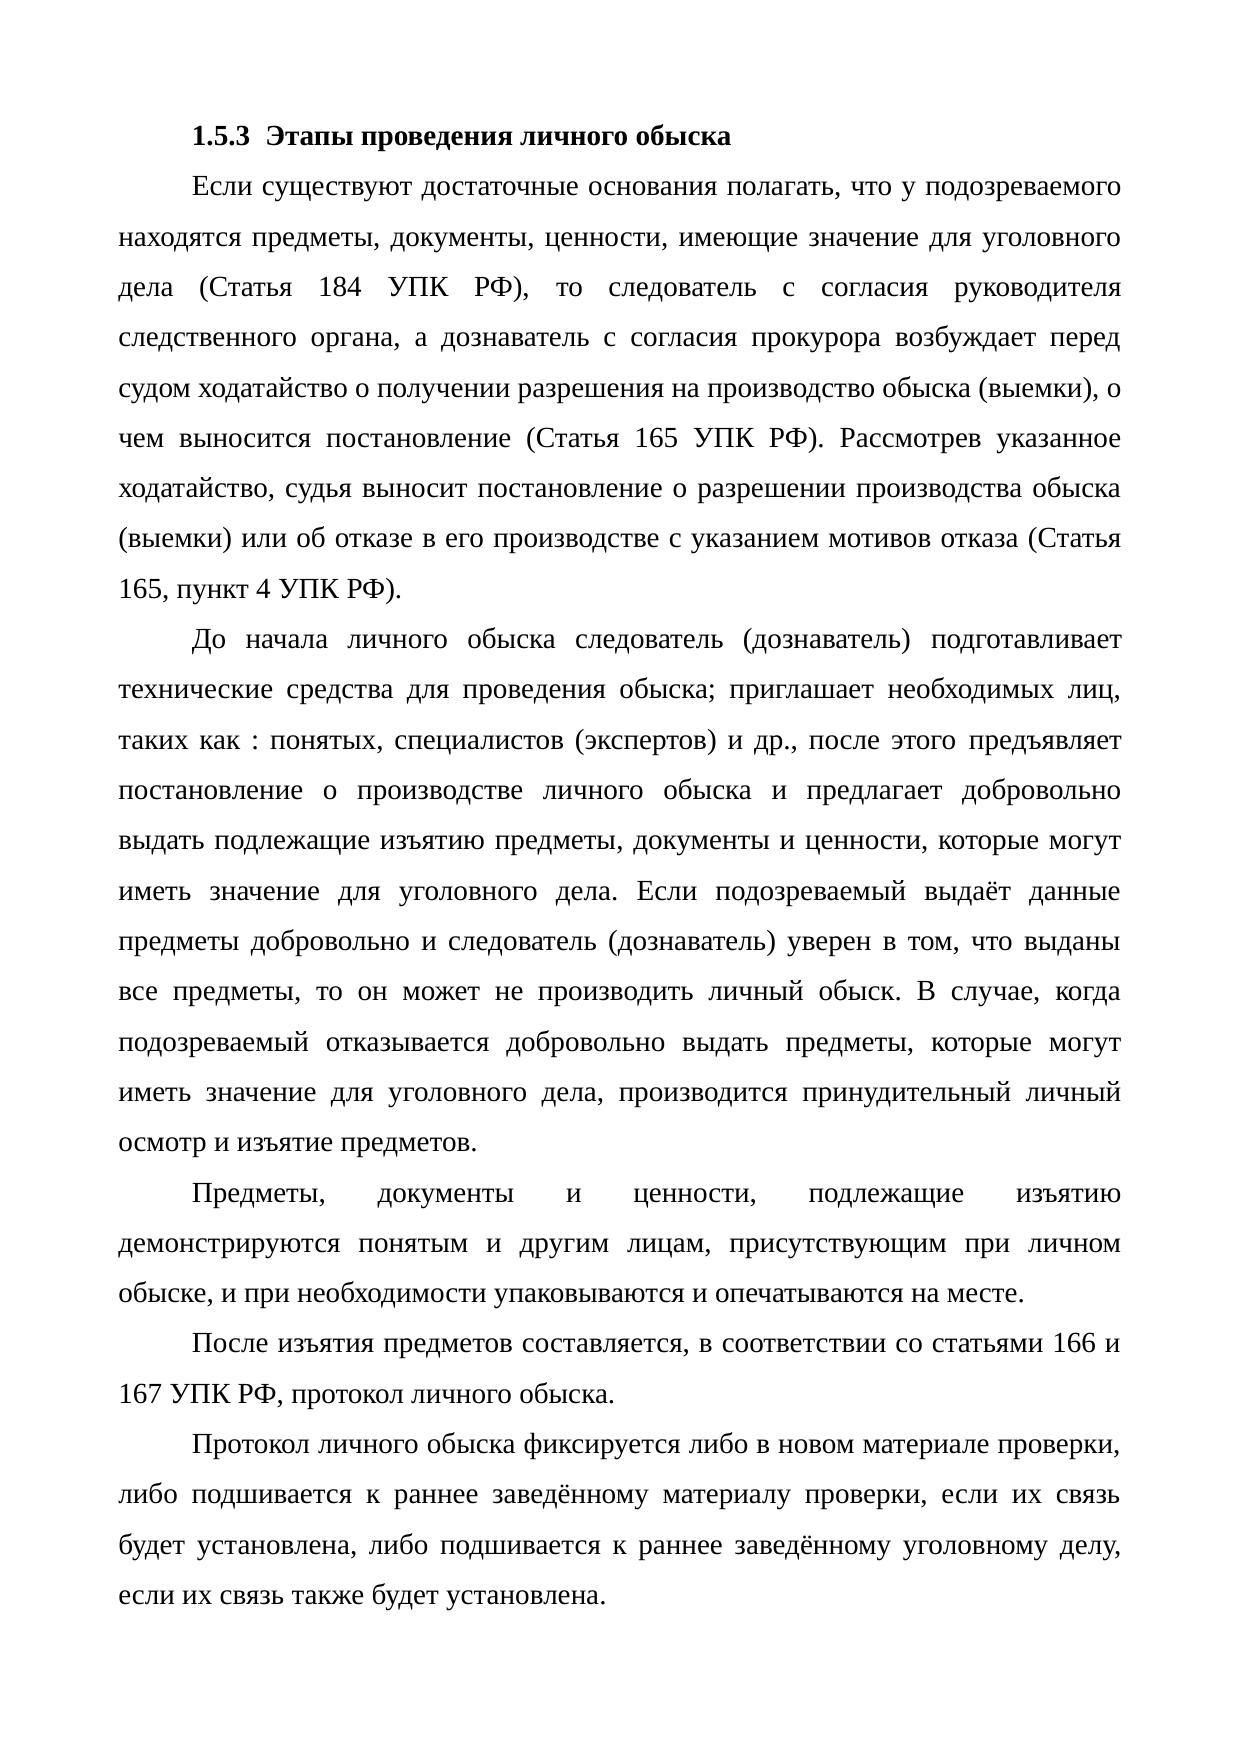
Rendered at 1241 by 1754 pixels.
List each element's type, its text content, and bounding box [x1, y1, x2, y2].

text Если существуют достаточные основания полагать, что у подозреваемого находятся предметы, документы, ценности, имеющие значение для уголовного дела (Статья 184 УПК РФ), то следователь с согласия руководителя следственного органа, а дознаватель с согласия прокурора возбуждает перед судом ходатайство о получении разрешения на производство обыска (выемки), о чем выносится постановление (Статья 165 УПК РФ). Рассмотрев указанное ходатайство, судья выносит постановление о разрешении производства обыска (выемки) или об отказе в его производстве с указанием мотивов отказа (Статья 165, пункт 4 УПК РФ). [118, 168, 1122, 604]
text Протокол личного обыска фиксируется либо в новом материале проверки, либо подшивается к раннее заведённому материалу проверки, если их связь будет установлена, либо подшивается к раннее заведённому уголовному делу, если их связь также будет установлена. [118, 1426, 1122, 1611]
text 1.5.3 Этапы проведения личного обыска [118, 118, 1122, 152]
text После изъятия предметов составляется, в соответствии со статьями 166 и 167 УПК РФ, протокол личного обыска. [118, 1326, 1122, 1409]
text До начала личного обыска следователь (дознаватель) подготавливает технические средства для проведения обыска; приглашает необходимых лиц, таких как : понятых, специалистов (экспертов) и др., после этого предъявляет постановление о производстве личного обыска и предлагает добровольно выдать подлежащие изъятию предметы, документы и ценности, которые могут иметь значение для уголовного дела. Если подозреваемый выдаёт данные предметы добровольно и следователь (дознаватель) уверен в том, что выданы все предметы, то он может не производить личный обыск. В случае, когда подозреваемый отказывается добровольно выдать предметы, которые могут иметь значение для уголовного дела, производится принудительный личный осмотр и изъятие предметов. [118, 621, 1122, 1158]
text Предметы, документы и ценности, подлежащие изъятию демонстрируются понятым и другим лицам, присутствующим при личном обыске, и при необходимости упаковываются и опечатываются на месте. [118, 1175, 1122, 1309]
